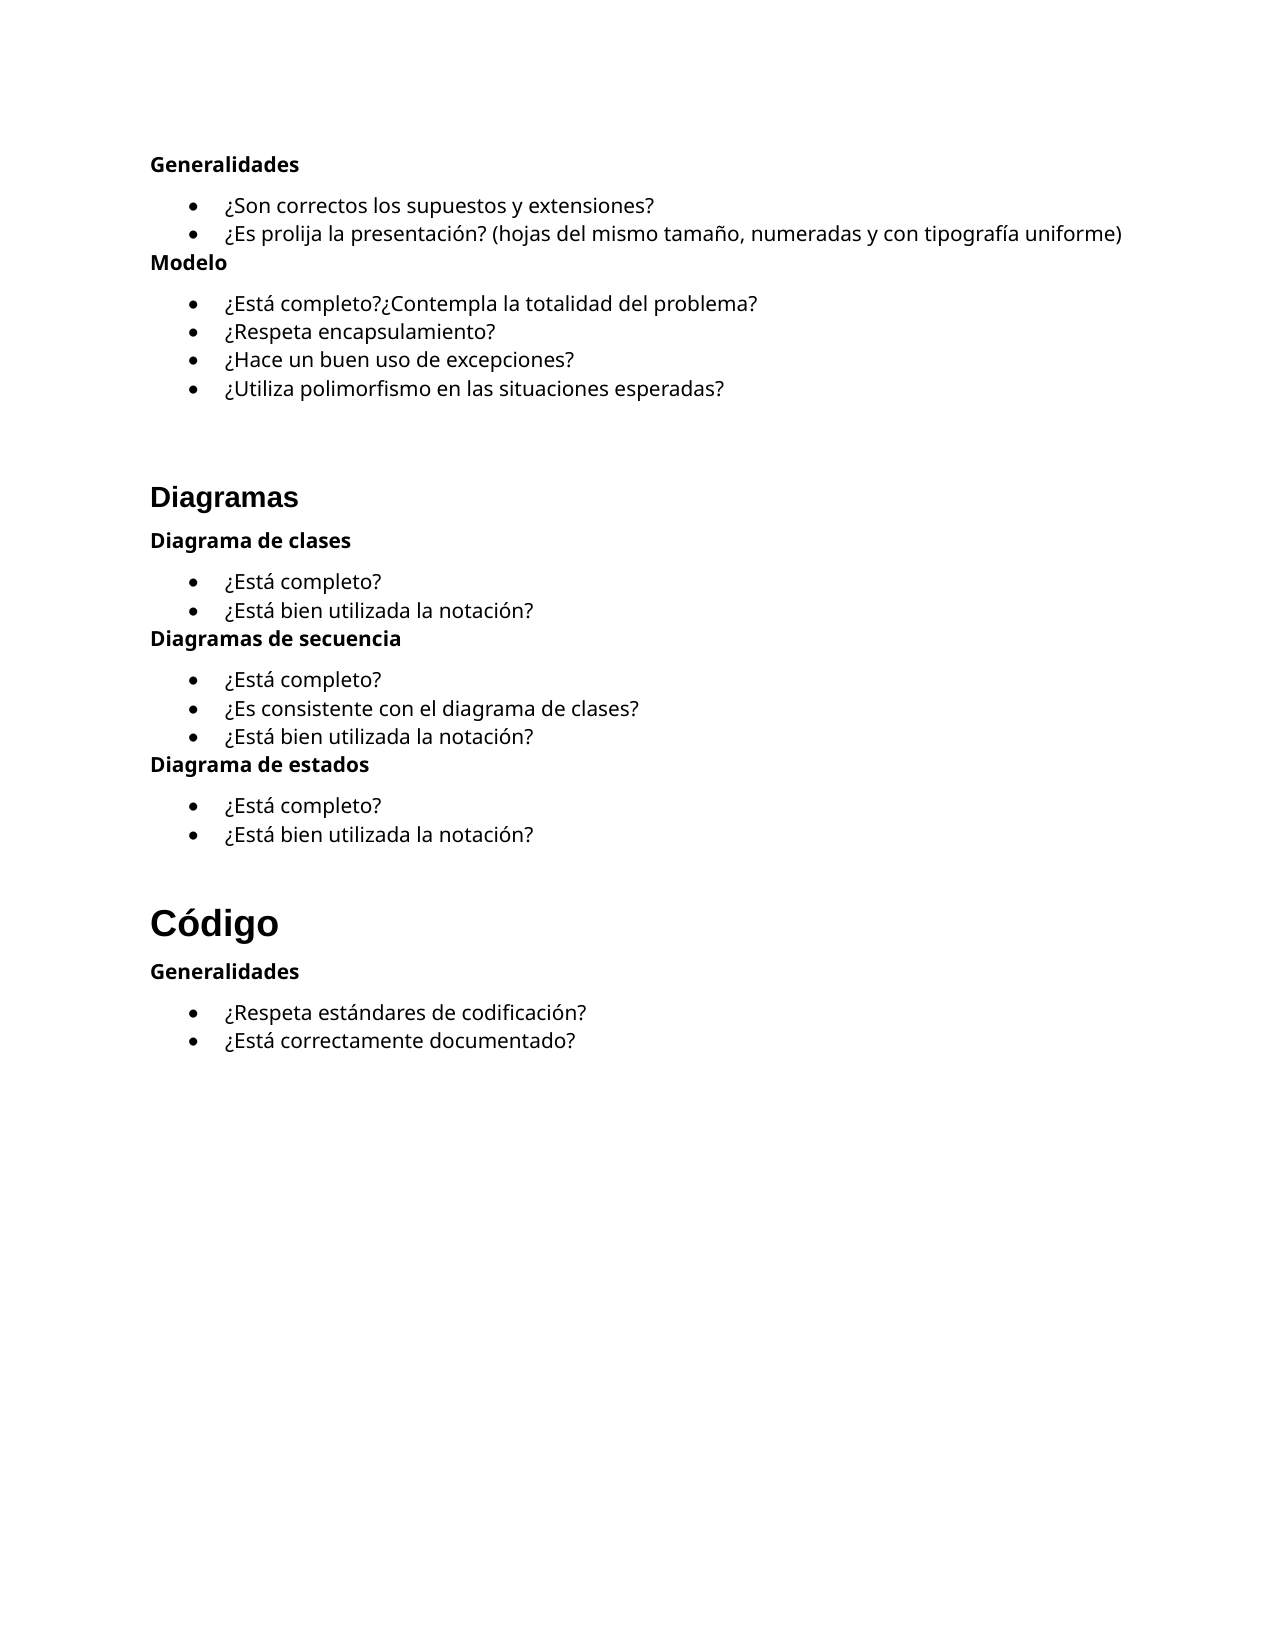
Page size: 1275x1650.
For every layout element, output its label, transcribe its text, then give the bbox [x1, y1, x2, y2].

list ¿Está completo?¿Contempla la totalidad del problema? [150, 289, 1125, 317]
text Diagrama de estados [150, 751, 1125, 779]
list ¿Está completo? [150, 567, 1125, 596]
list ¿Está correctamente documentado? [150, 1026, 1125, 1055]
text Código [150, 901, 1125, 944]
list ¿Son correctos los supuestos y extensiones? [150, 191, 1125, 219]
list ¿Es prolija la presentación? (hojas del mismo tamaño, numeradas y con tipografía uniforme) [150, 219, 1125, 248]
list ¿Está bien utilizada la notación? [150, 596, 1125, 624]
text Diagramas [150, 481, 1125, 514]
text Generalidades [150, 150, 1125, 178]
list ¿Es consistente con el diagrama de clases? [150, 694, 1125, 722]
text Diagramas de secuencia [150, 624, 1125, 653]
list ¿Utiliza polimorfismo en las situaciones esperadas? [150, 374, 1125, 402]
list ¿Está completo? [150, 665, 1125, 694]
text Generalidades [150, 957, 1125, 986]
list ¿Está completo? [150, 792, 1125, 820]
list ¿Respeta estándares de codificación? [150, 998, 1125, 1026]
text Diagrama de clases [150, 527, 1125, 555]
list ¿Hace un buen uso de excepciones? [150, 346, 1125, 374]
list ¿Está bien utilizada la notación? [150, 722, 1125, 751]
list ¿Está bien utilizada la notación? [150, 820, 1125, 848]
text Modelo [150, 248, 1125, 276]
list ¿Respeta encapsulamiento? [150, 317, 1125, 346]
